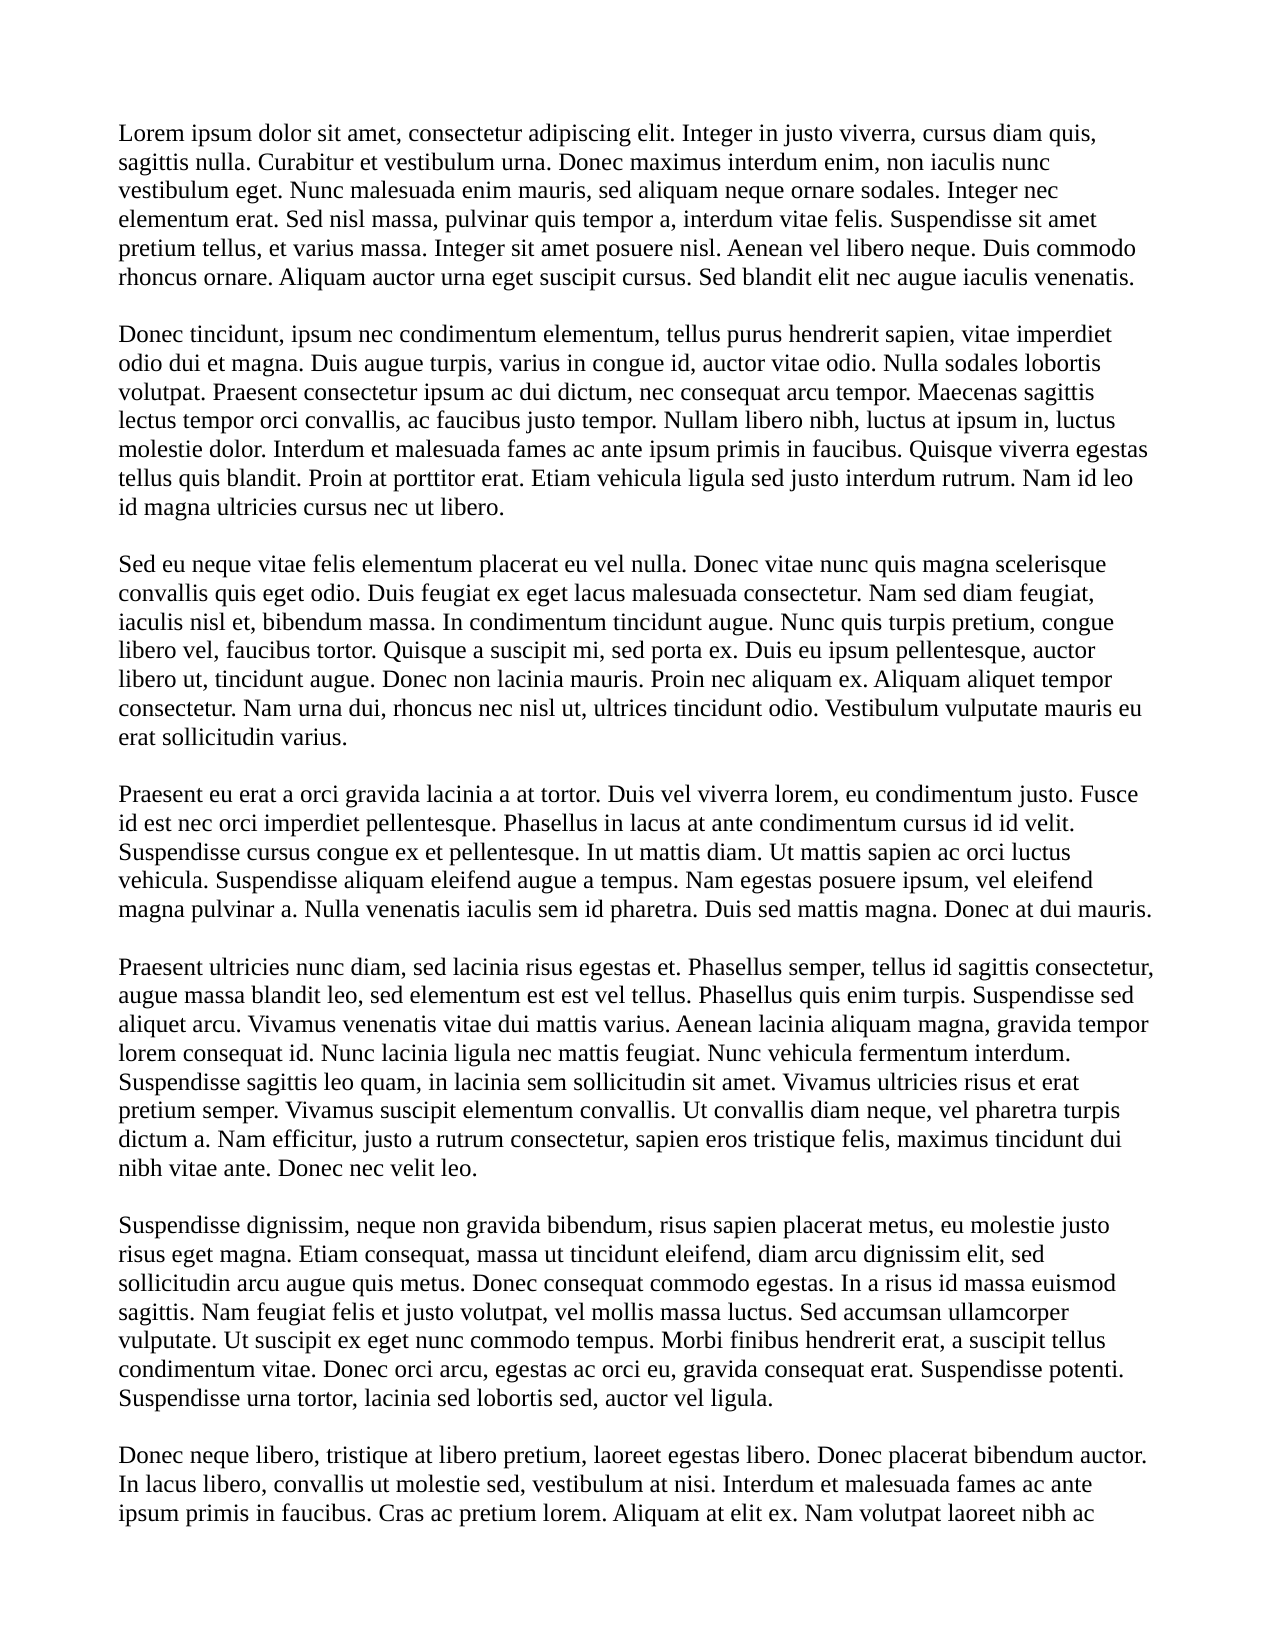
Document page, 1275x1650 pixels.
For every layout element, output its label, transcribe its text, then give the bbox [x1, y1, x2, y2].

text Lorem ipsum dolor sit amet, consectetur adipiscing elit. Integer in justo viverra, cursus diam quis, sagittis nulla. Curabitur et vestibulum urna. Donec maximus interdum enim, non iaculis nunc vestibulum eget. Nunc malesuada enim mauris, sed aliquam neque ornare sodales. Integer nec elementum erat. Sed nisl massa, pulvinar quis tempor a, interdum vitae felis. Suspendisse sit amet pretium tellus, et varius massa. Integer sit amet posuere nisl. Aenean vel libero neque. Duis commodo rhoncus ornare. Aliquam auctor urna eget suscipit cursus. Sed blandit elit nec augue iaculis venenatis. [118, 118, 1157, 291]
text Suspendisse dignissim, neque non gravida bibendum, risus sapien placerat metus, eu molestie justo risus eget magna. Etiam consequat, massa ut tincidunt eleifend, diam arcu dignissim elit, sed sollicitudin arcu augue quis metus. Donec consequat commodo egestas. In a risus id massa euismod sagittis. Nam feugiat felis et justo volutpat, vel mollis massa luctus. Sed accumsan ullamcorper vulputate. Ut suscipit ex eget nunc commodo tempus. Morbi finibus hendrerit erat, a suscipit tellus condimentum vitae. Donec orci arcu, egestas ac orci eu, gravida consequat erat. Suspendisse potenti. Suspendisse urna tortor, lacinia sed lobortis sed, auctor vel ligula. [118, 1211, 1157, 1412]
text Praesent ultricies nunc diam, sed lacinia risus egestas et. Phasellus semper, tellus id sagittis consectetur, augue massa blandit leo, sed elementum est est vel tellus. Phasellus quis enim turpis. Suspendisse sed aliquet arcu. Vivamus venenatis vitae dui mattis varius. Aenean lacinia aliquam magna, gravida tempor lorem consequat id. Nunc lacinia ligula nec mattis feugiat. Nunc vehicula fermentum interdum. Suspendisse sagittis leo quam, in lacinia sem sollicitudin sit amet. Vivamus ultricies risus et erat pretium semper. Vivamus suscipit elementum convallis. Ut convallis diam neque, vel pharetra turpis dictum a. Nam efficitur, justo a rutrum consectetur, sapien eros tristique felis, maximus tincidunt dui nibh vitae ante. Donec nec velit leo. [118, 952, 1157, 1182]
text Donec tincidunt, ipsum nec condimentum elementum, tellus purus hendrerit sapien, vitae imperdiet odio dui et magna. Duis augue turpis, varius in congue id, auctor vitae odio. Nulla sodales lobortis volutpat. Praesent consectetur ipsum ac dui dictum, nec consequat arcu tempor. Maecenas sagittis lectus tempor orci convallis, ac faucibus justo tempor. Nullam libero nibh, luctus at ipsum in, luctus molestie dolor. Interdum et malesuada fames ac ante ipsum primis in faucibus. Quisque viverra egestas tellus quis blandit. Proin at porttitor erat. Etiam vehicula ligula sed justo interdum rutrum. Nam id leo id magna ultricies cursus nec ut libero. [118, 319, 1157, 521]
text Donec neque libero, tristique at libero pretium, laoreet egestas libero. Donec placerat bibendum auctor. In lacus libero, convallis ut molestie sed, vestibulum at nisi. Interdum et malesuada fames ac ante ipsum primis in faucibus. Cras ac pretium lorem. Aliquam at elit ex. Nam volutpat laoreet nibh ac [118, 1441, 1157, 1527]
text Praesent eu erat a orci gravida lacinia a at tortor. Duis vel viverra lorem, eu condimentum justo. Fusce id est nec orci imperdiet pellentesque. Phasellus in lacus at ante condimentum cursus id id velit. Suspendisse cursus congue ex et pellentesque. In ut mattis diam. Ut mattis sapien ac orci luctus vehicula. Suspendisse aliquam eleifend augue a tempus. Nam egestas posuere ipsum, vel eleifend magna pulvinar a. Nulla venenatis iaculis sem id pharetra. Duis sed mattis magna. Donec at dui mauris. [118, 779, 1157, 923]
text Sed eu neque vitae felis elementum placerat eu vel nulla. Donec vitae nunc quis magna scelerisque convallis quis eget odio. Duis feugiat ex eget lacus malesuada consectetur. Nam sed diam feugiat, iaculis nisl et, bibendum massa. In condimentum tincidunt augue. Nunc quis turpis pretium, congue libero vel, faucibus tortor. Quisque a suscipit mi, sed porta ex. Duis eu ipsum pellentesque, auctor libero ut, tincidunt augue. Donec non lacinia mauris. Proin nec aliquam ex. Aliquam aliquet tempor consectetur. Nam urna dui, rhoncus nec nisl ut, ultrices tincidunt odio. Vestibulum vulputate mauris eu erat sollicitudin varius. [118, 549, 1157, 751]
